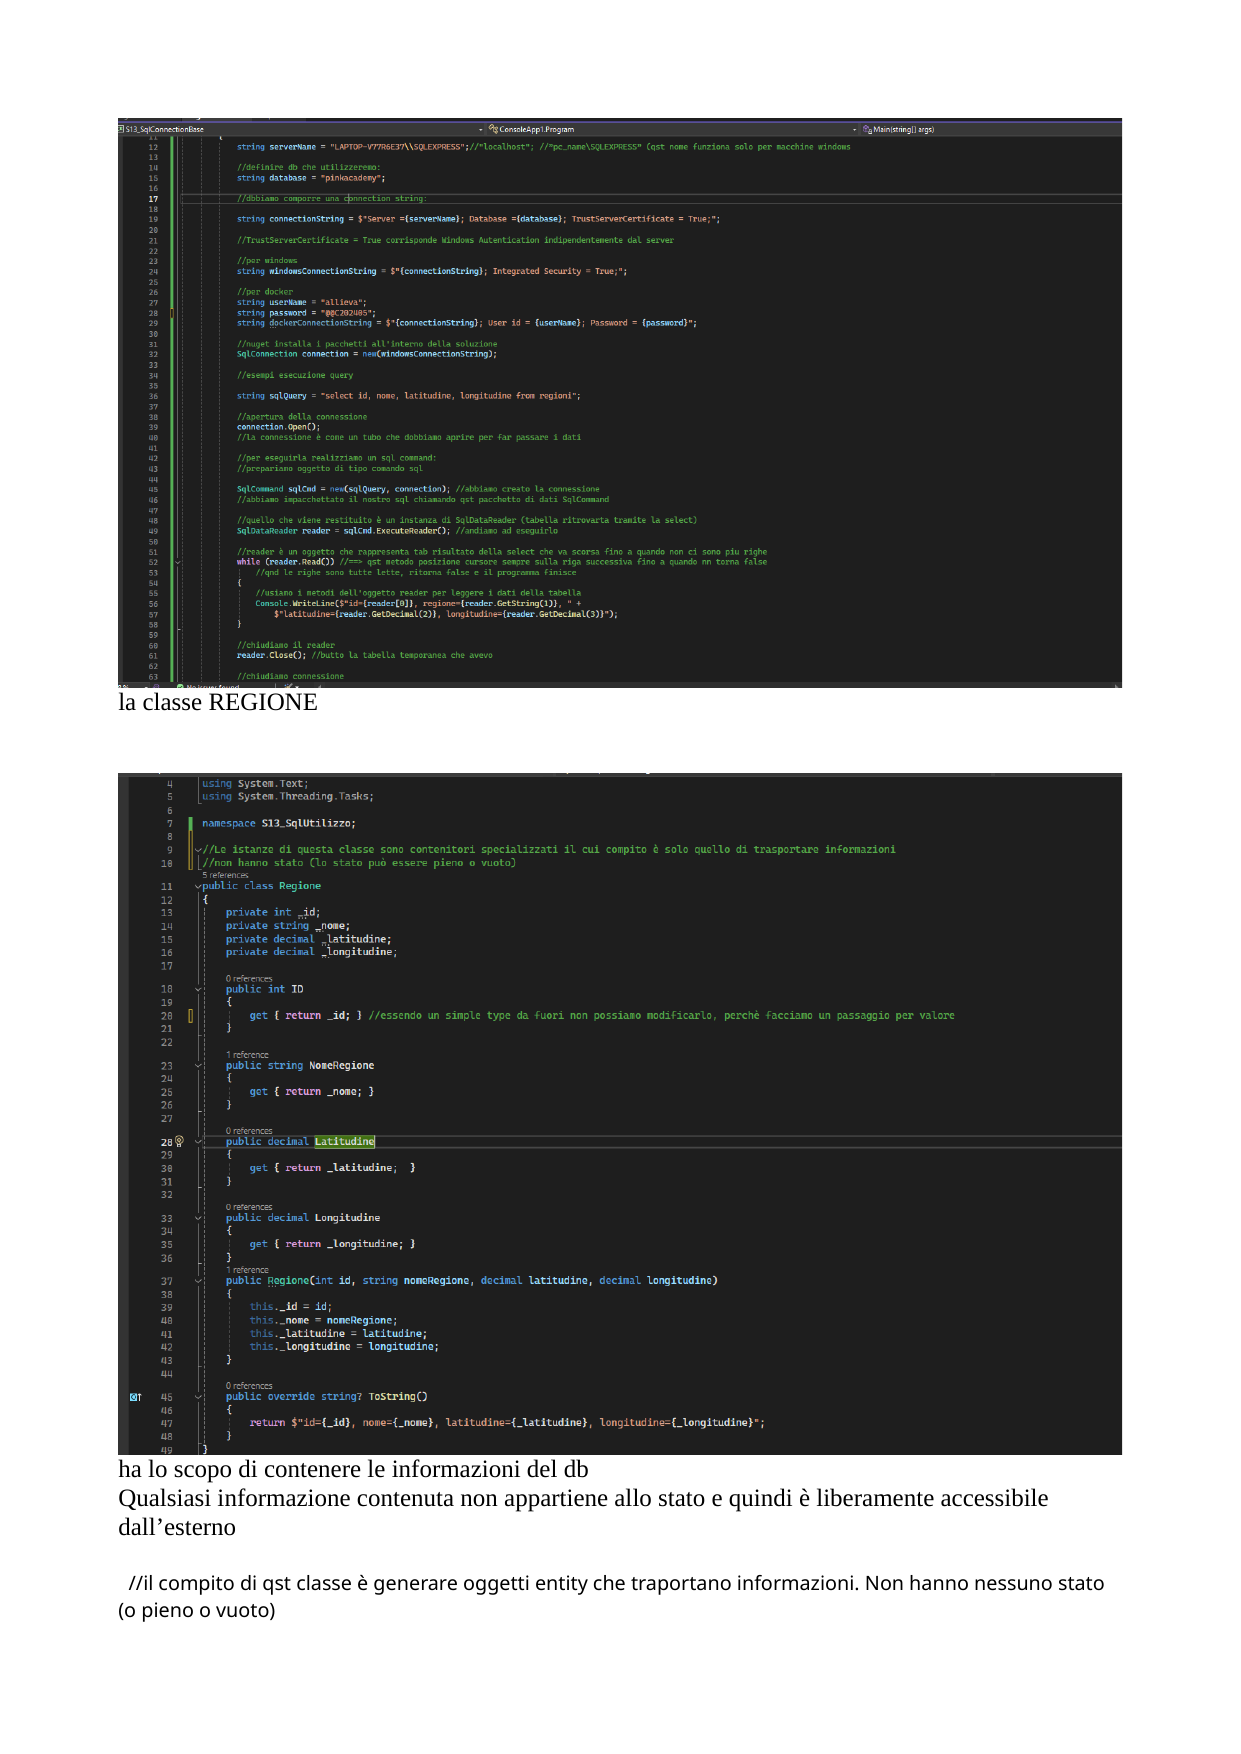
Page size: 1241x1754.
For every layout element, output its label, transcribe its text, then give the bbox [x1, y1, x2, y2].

text ha lo scopo di contenere le informazioni del db [118, 1455, 1122, 1483]
text la classe REGIONE [118, 688, 1122, 716]
picture [118, 773, 1123, 1455]
text //il compito di qst classe è generare oggetti entity che traportano informazioni. Non hanno nessuno stato (o pieno o vuoto) [118, 1569, 1122, 1623]
text Qualsiasi informazione contenuta non appartiene allo stato e quindi è liberamente accessibile dall’esterno [118, 1483, 1122, 1541]
picture [118, 118, 1123, 688]
